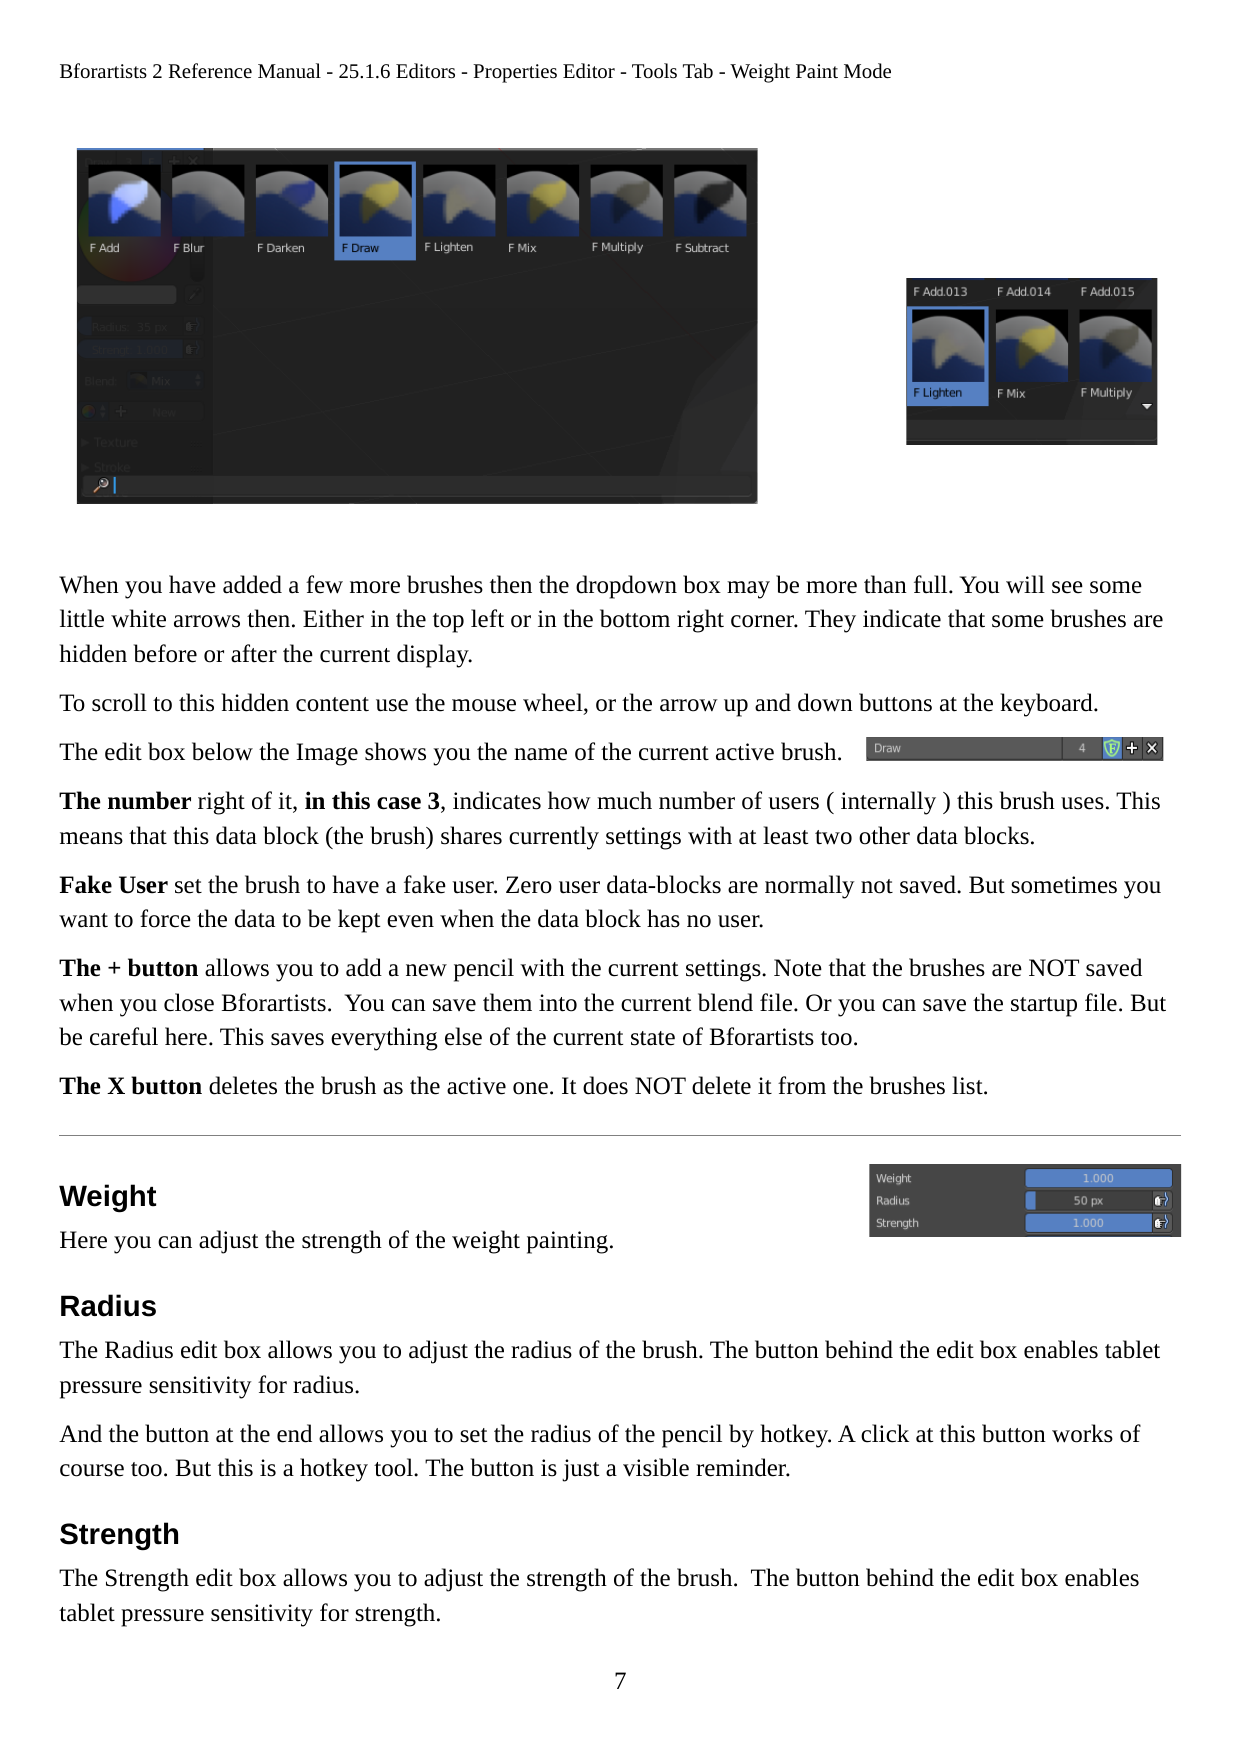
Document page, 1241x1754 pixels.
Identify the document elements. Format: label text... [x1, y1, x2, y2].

subtitle Radius [59, 1289, 1181, 1323]
subtitle Strength [59, 1517, 1181, 1551]
picture [869, 1164, 1182, 1237]
subtitle Weight [59, 1179, 869, 1213]
text Fake User set the brush to have a fake user. Zero user data-blocks are normally not saved. But sometimes you want to force the data to be kept even when the data block has no user. [59, 870, 1181, 933]
text To scroll to this hidden content use the mouse wheel, or the arrow up and down buttons at the keyboard. [59, 688, 1181, 717]
text The X button deletes the brush as the active one. It does NOT delete it from the brushes list. [59, 1071, 1181, 1100]
picture [906, 278, 1158, 445]
text The edit box below the Image shows you the name of the current active brush. [59, 737, 1181, 766]
picture [866, 737, 1164, 761]
text And the button at the end allows you to set the radius of the pencil by hotkey. A click at this button works of course too. But this is a hotkey tool. The button is just a visible reminder. [59, 1419, 1181, 1482]
text The Strength edit box allows you to adjust the strength of the brush. The button behind the edit box enables tablet pressure sensitivity for strength. [59, 1563, 1181, 1626]
text The Radius edit box allows you to adjust the radius of the brush. The button behind the edit box enables tablet pressure sensitivity for radius. [59, 1335, 1181, 1398]
text The number right of it, in this case 3, indicates how much number of users ( internally ) this brush uses. This means that this data block (the brush) shares currently settings with at least two other data blocks. [59, 786, 1181, 849]
picture [76, 148, 758, 504]
text When you have added a few more brushes then the dropdown box may be more than full. You will see some little white arrows then. Either in the top left or in the bottom right corner. They indicate that some brushes are hidden before or after the current display. [59, 570, 1181, 668]
text The + button allows you to add a new pencil with the current settings. Note that the brushes are NOT saved when you close Bforartists. You can save them into the current blend file. Or you can save the startup file. But be careful here. This saves everything else of the current state of Bforartists too. [59, 953, 1181, 1051]
text Here you can adjust the strength of the weight painting. [59, 1225, 1181, 1254]
